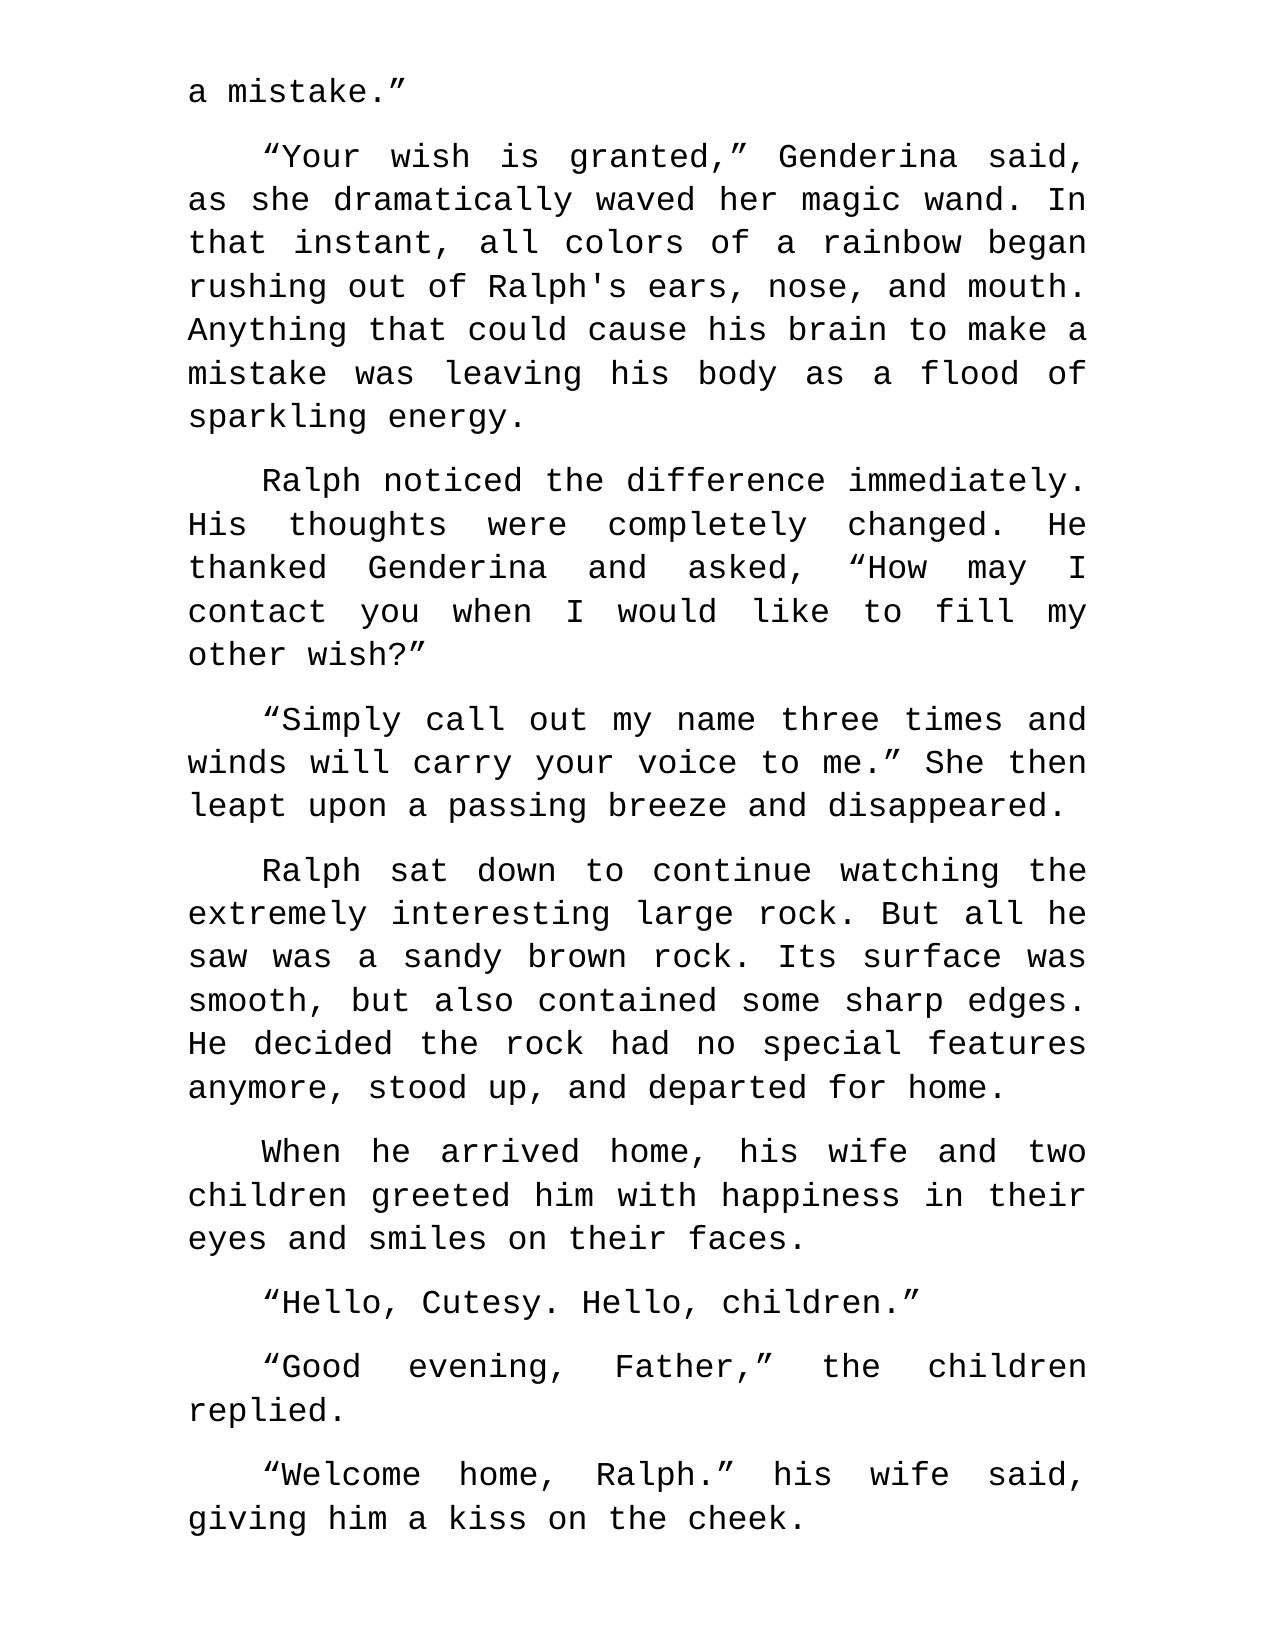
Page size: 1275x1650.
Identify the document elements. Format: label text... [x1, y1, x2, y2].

text When he arrived home, his wife and two children greeted him with happiness in their eyes and smiles on their faces. [187, 1135, 1087, 1259]
text Ralph sat down to continue watching the extremely interesting large rock. But all he saw was a sandy brown rock. Its surface was smooth, but also contained some sharp edges. He decided the rock had no special features anymore, stood up, and departed for home. [187, 853, 1087, 1108]
text “Hello, Cutesy. Hello, children.” [187, 1286, 1087, 1324]
text Ralph noticed the difference immediately. His thoughts were completely changed. He thanked Genderina and asked, “How may I contact you when I would like to fill my other wish?” [187, 464, 1087, 676]
text “Good evening, Father,” the children replied. [187, 1350, 1087, 1431]
text a mistake.” [187, 75, 1087, 113]
text “Your wish is granted,” Genderina said, as she dramatically waved her magic wand. In that instant, all colors of a rainbow began rushing out of Ralph's ears, nose, and mouth. Anything that could cause his brain to make a mistake was leaving his body as a flood of sparkling energy. [187, 139, 1087, 438]
text “Simply call out my name three times and winds will carry your voice to me.” She then leapt upon a passing breeze and disappeared. [187, 702, 1087, 827]
text “Welcome home, Ralph.” his wife said, giving him a kiss on the cheek. [187, 1458, 1087, 1539]
